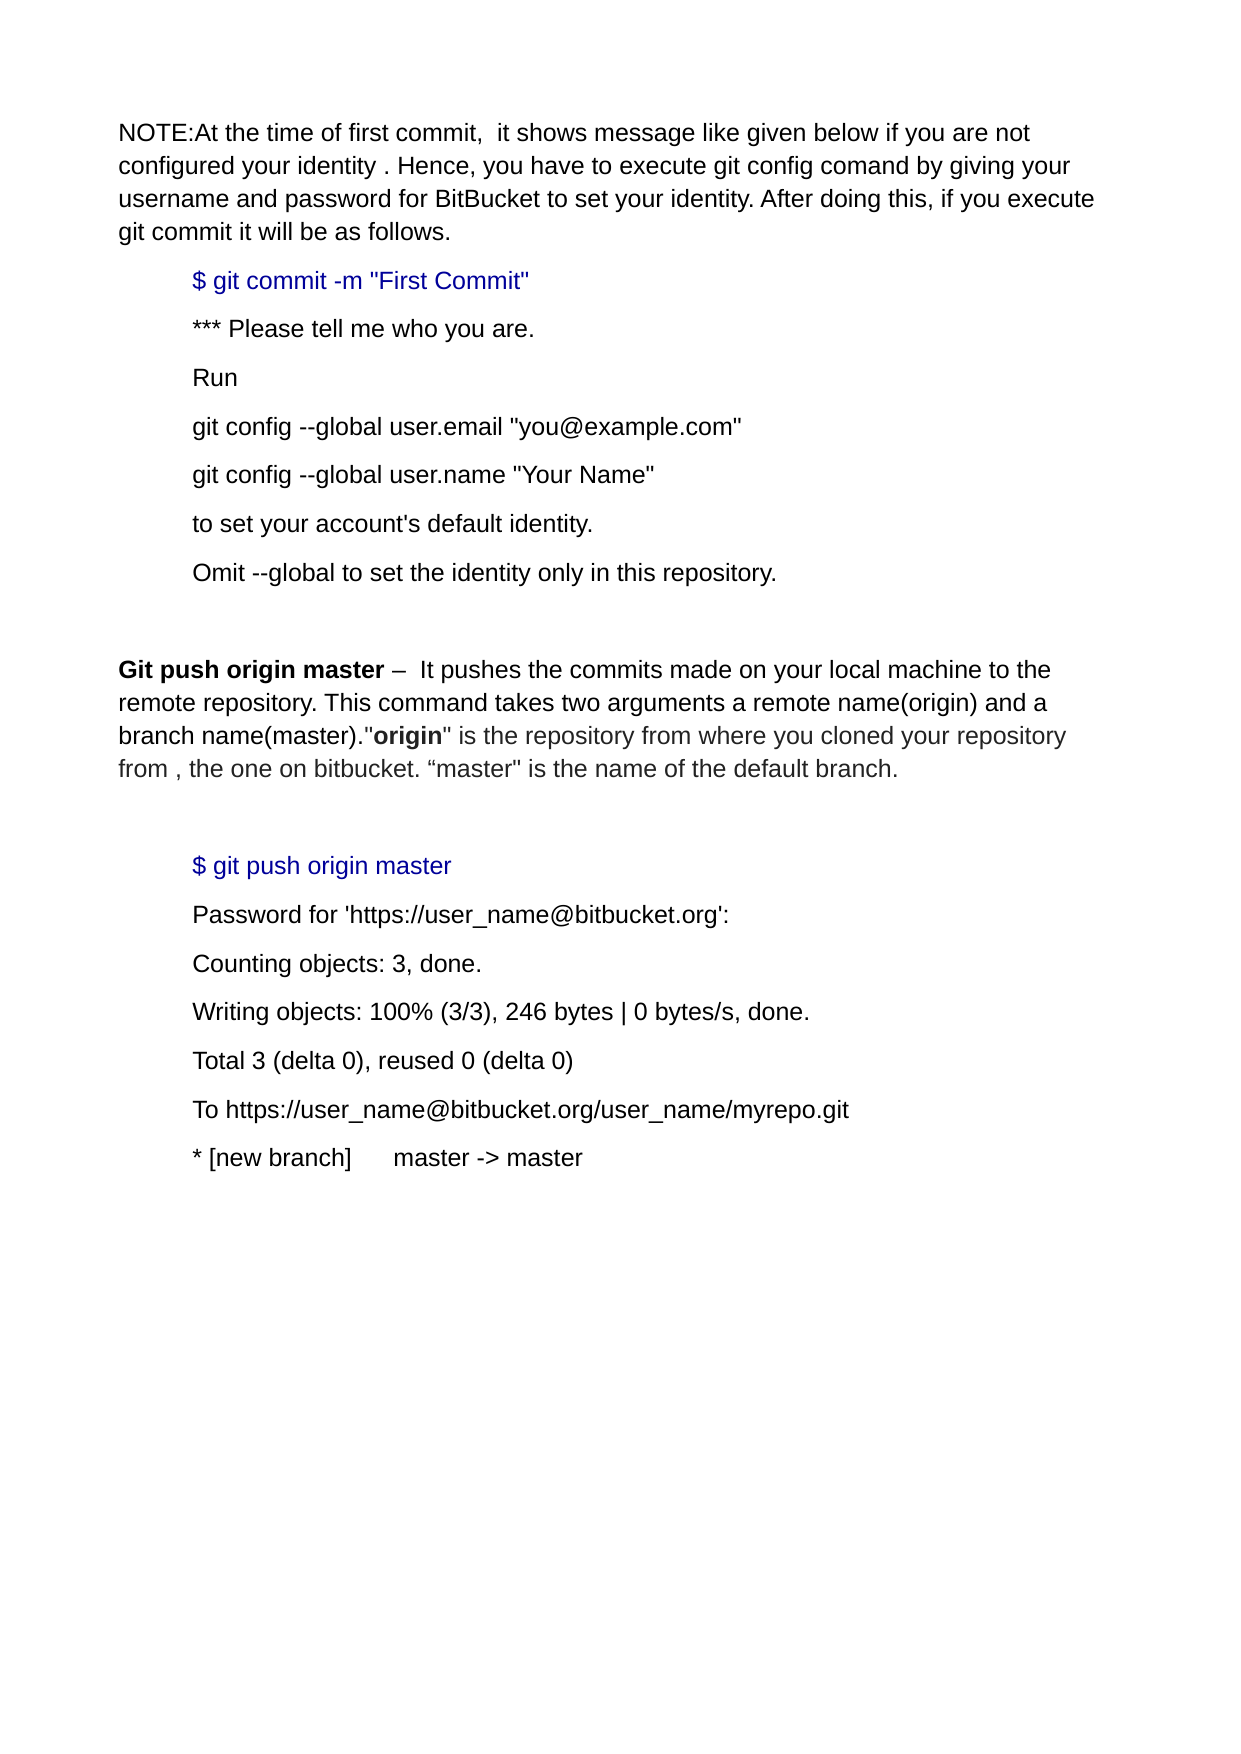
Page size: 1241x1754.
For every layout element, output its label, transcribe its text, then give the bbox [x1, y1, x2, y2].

text Git push origin master – It pushes the commits made on your local machine to the remote repository. This command takes two arguments a remote name(origin) and a branch name(master)."origin" is the repository from where you cloned your repository from , the one on bitbucket. “master" is the name of the default branch. [118, 655, 1122, 783]
text *** Please tell me who you are. [118, 314, 1122, 343]
text NOTE:At the time of first commit, it shows message like given below if you are not configured your identity . Hence, you have to execute git config comand by giving your username and password for BitBucket to set your identity. After doing this, if you execute git commit it will be as follows. [118, 118, 1122, 246]
text to set your account's default identity. [118, 509, 1122, 538]
text $ git commit -m "First Commit" [118, 266, 1122, 294]
text Total 3 (delta 0), reused 0 (delta 0) [118, 1046, 1122, 1075]
text $ git push origin master [118, 851, 1122, 880]
text Run [118, 363, 1122, 392]
text Omit --global to set the identity only in this repository. [118, 558, 1122, 586]
text Counting objects: 3, done. [118, 949, 1122, 977]
text * [new branch] master -> master [118, 1143, 1122, 1172]
text git config --global user.email "you@example.com" [118, 412, 1122, 441]
text git config --global user.name "Your Name" [118, 460, 1122, 489]
text Password for 'https://user_name@bitbucket.org': [118, 900, 1122, 929]
text Writing objects: 100% (3/3), 246 bytes | 0 bytes/s, done. [118, 997, 1122, 1026]
text To https://user_name@bitbucket.org/user_name/myrepo.git [118, 1094, 1122, 1123]
